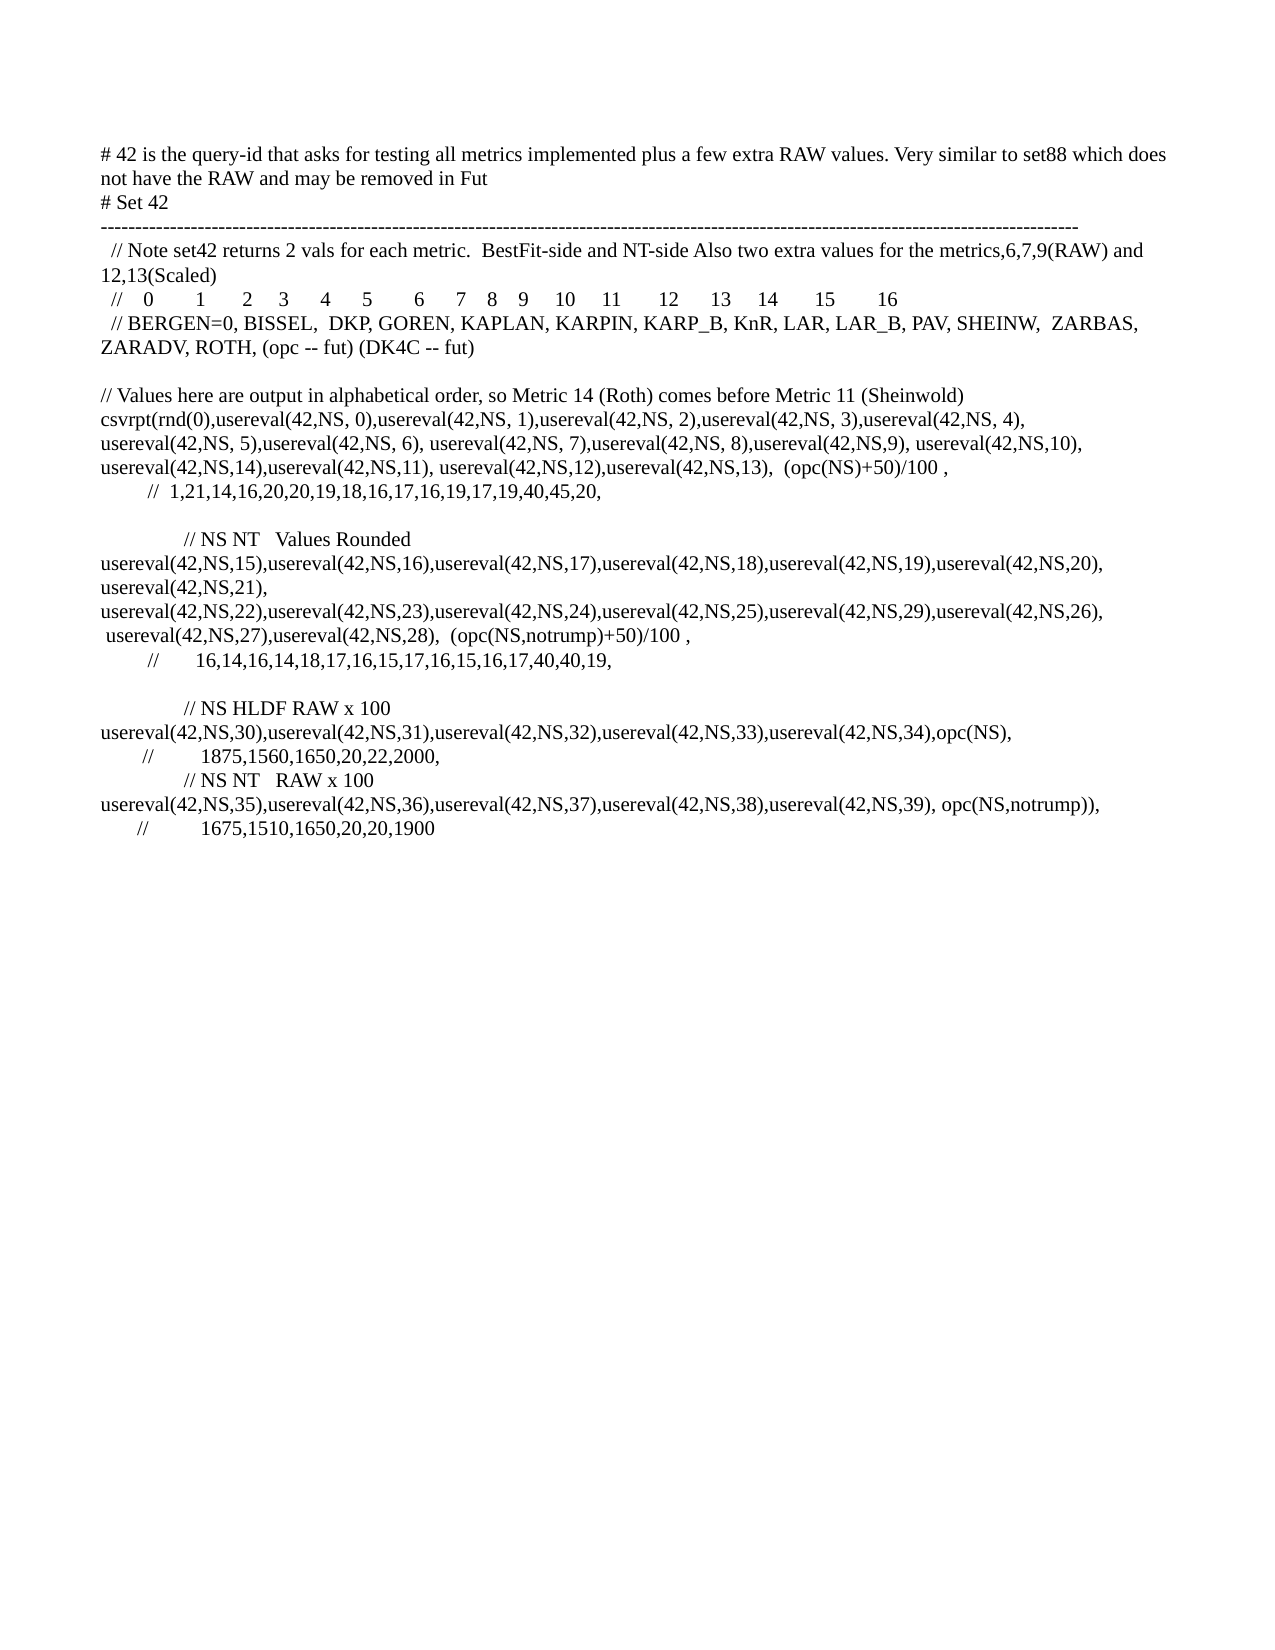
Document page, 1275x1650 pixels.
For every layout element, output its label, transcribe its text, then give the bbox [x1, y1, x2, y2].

text usereval(42,NS,15),usereval(42,NS,16),usereval(42,NS,17),usereval(42,NS,18),usereval(42,NS,19),usereval(42,NS,20), usereval(42,NS,21), [100, 551, 1174, 599]
text // NS HLDF RAW x 100 [100, 696, 1174, 720]
text usereval(42,NS,30),usereval(42,NS,31),usereval(42,NS,32),usereval(42,NS,33),usereval(42,NS,34),opc(NS), [100, 720, 1174, 744]
text usereval(42,NS,27),usereval(42,NS,28), (opc(NS,notrump)+50)/100 , [100, 623, 1174, 647]
text usereval(42,NS,22),usereval(42,NS,23),usereval(42,NS,24),usereval(42,NS,25),usereval(42,NS,29),usereval(42,NS,26), [100, 599, 1174, 623]
text // 0 1 2 3 4 5 6 7 8 9 10 11 12 13 14 15 16 [100, 287, 1174, 311]
text usereval(42,NS,35),usereval(42,NS,36),usereval(42,NS,37),usereval(42,NS,38),usereval(42,NS,39), opc(NS,notrump)), [100, 792, 1174, 816]
text // Values here are output in alphabetical order, so Metric 14 (Roth) comes before Metric 11 (Sheinwold) [100, 383, 1174, 407]
text # Set 42 [100, 190, 1174, 214]
text // 16,14,16,14,18,17,16,15,17,16,15,16,17,40,40,19, [100, 647, 1174, 672]
text // 1675,1510,1650,20,20,1900 [100, 816, 1174, 840]
text // 1875,1560,1650,20,22,2000, [100, 744, 1174, 768]
text usereval(42,NS, 5),usereval(42,NS, 6), usereval(42,NS, 7),usereval(42,NS, 8),usereval(42,NS,9), usereval(42,NS,10), usereval(42,NS,14),usereval(42,NS,11), usereval(42,NS,12),usereval(42,NS,13), (opc(NS)+50)/100 , [100, 431, 1174, 479]
text // BERGEN=0, BISSEL, DKP, GOREN, KAPLAN, KARPIN, KARP_B, KnR, LAR, LAR_B, PAV, SHEINW, ZARBAS, ZARADV, ROTH, (opc -- fut) (DK4C -- fut) [100, 311, 1174, 359]
text --------------------------------------------------------------------------------------------------------------------------------------------- [100, 214, 1174, 238]
text // NS NT Values Rounded [100, 527, 1174, 551]
text // NS NT RAW x 100 [100, 768, 1174, 792]
text // Note set42 returns 2 vals for each metric. BestFit-side and NT-side Also two extra values for the metrics,6,7,9(RAW) and 12,13(Scaled) [100, 238, 1174, 287]
text csvrpt(rnd(0),usereval(42,NS, 0),usereval(42,NS, 1),usereval(42,NS, 2),usereval(42,NS, 3),usereval(42,NS, 4), [100, 407, 1174, 431]
text // 1,21,14,16,20,20,19,18,16,17,16,19,17,19,40,45,20, [100, 479, 1174, 503]
text # 42 is the query-id that asks for testing all metrics implemented plus a few extra RAW values. Very similar to set88 which does not have the RAW and may be removed in Fut [100, 142, 1174, 190]
